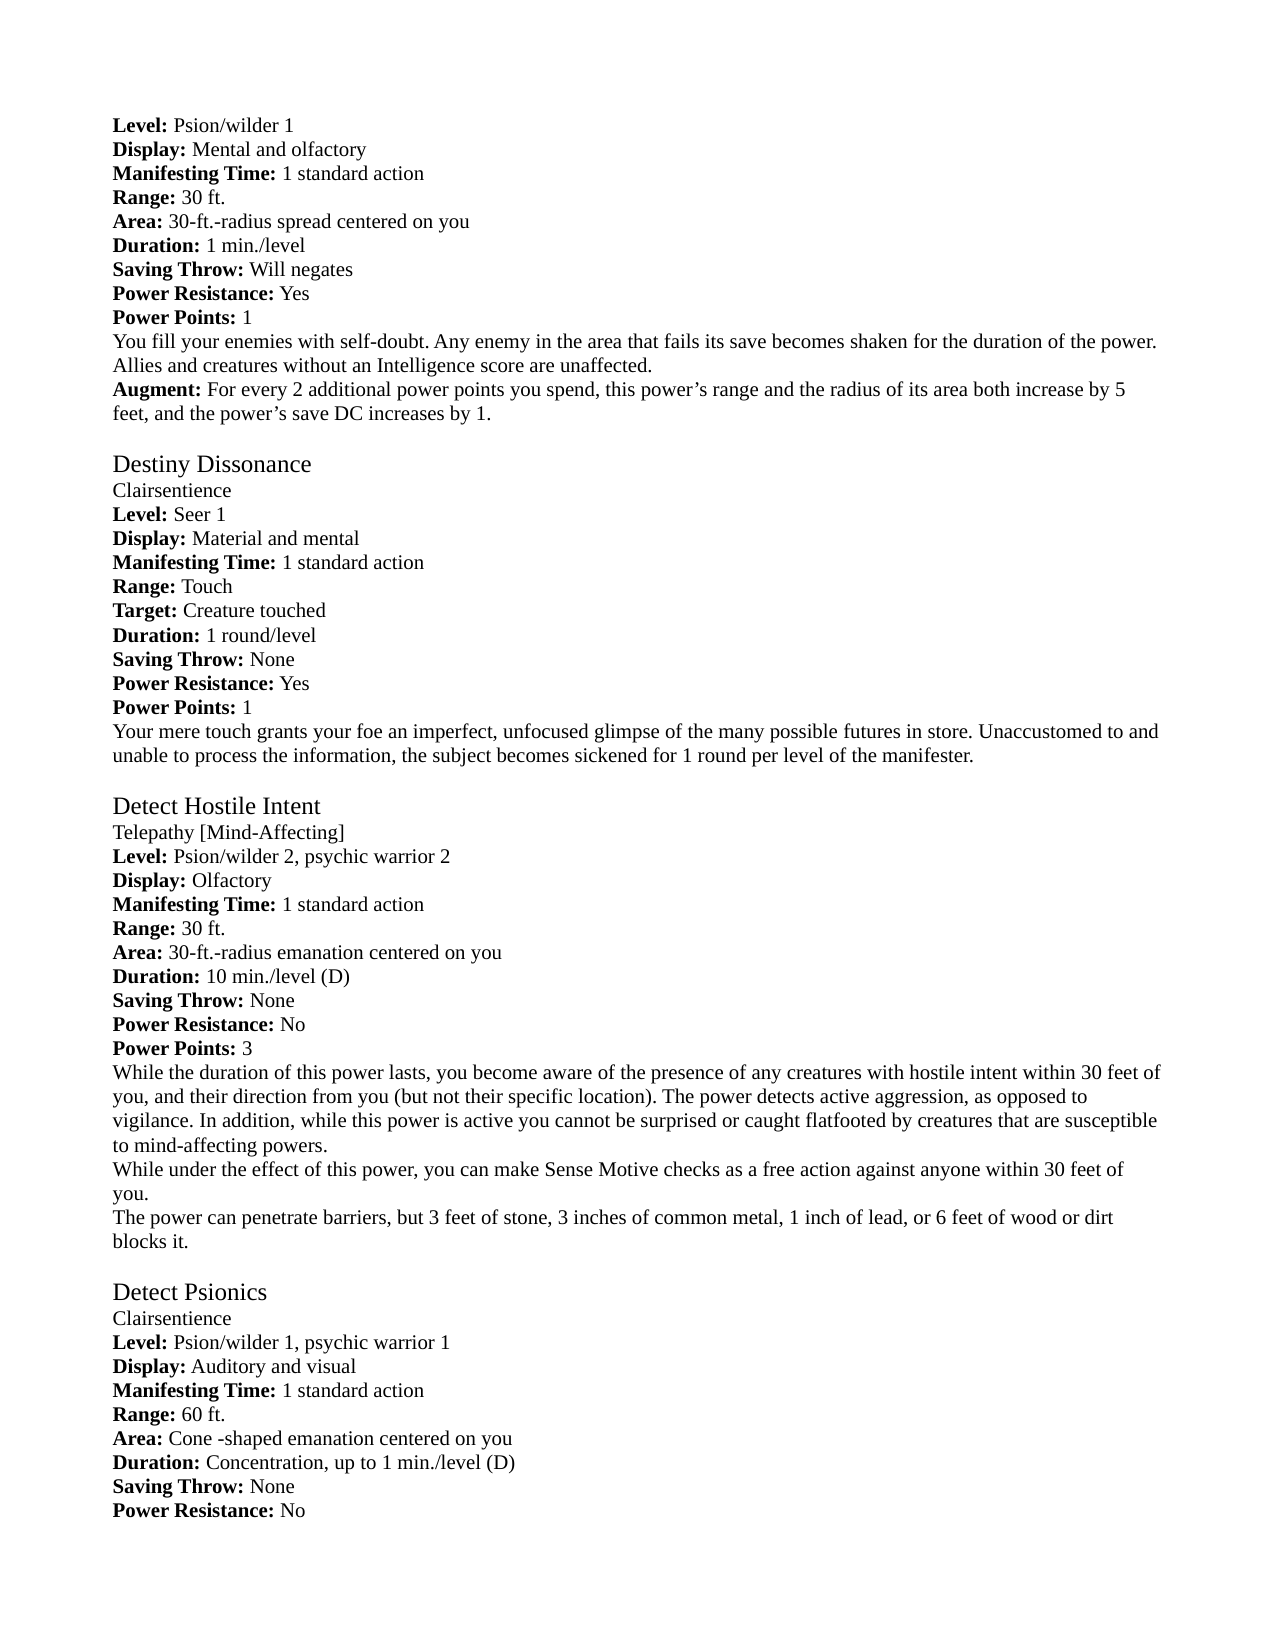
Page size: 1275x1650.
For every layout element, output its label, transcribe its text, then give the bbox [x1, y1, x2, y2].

text Manifesting Time: 1 standard action [112, 550, 1162, 574]
text Duration: 10 min./level (D) [112, 964, 1162, 988]
text Manifesting Time: 1 standard action [112, 892, 1162, 916]
text While under the effect of this power, you can make Sense Motive checks as a free action against anyone within 30 feet of you. [112, 1157, 1162, 1205]
text Duration: Concentration, up to 1 min./level (D) [112, 1450, 1162, 1474]
text The power can penetrate barriers, but 3 feet of stone, 3 inches of common metal, 1 inch of lead, or 6 feet of wood or dirt blocks it. [112, 1205, 1162, 1253]
text Range: 60 ft. [112, 1402, 1162, 1426]
text Level: Psion/wilder 1 [112, 112, 1162, 137]
text Saving Throw: Will negates [112, 257, 1162, 281]
text Clairsentience [112, 478, 1162, 502]
text Saving Throw: None [112, 1474, 1162, 1498]
text While the duration of this power lasts, you become aware of the presence of any creatures with hostile intent within 30 feet of you, and their direction from you (but not their specific location). The power detects active aggression, as opposed to vigilance. In addition, while this power is active you cannot be surprised or caught flatfooted by creatures that are susceptible to mind-affecting powers. [112, 1060, 1162, 1157]
text Saving Throw: None [112, 647, 1162, 671]
text Augment: For every 2 additional power points you spend, this power’s range and the radius of its area both increase by 5 feet, and the power’s save DC increases by 1. [112, 377, 1162, 425]
text Saving Throw: None [112, 988, 1162, 1012]
text Area: 30-ft.-radius emanation centered on you [112, 940, 1162, 964]
text Manifesting Time: 1 standard action [112, 1378, 1162, 1402]
subtitle Detect Hostile Intent [112, 791, 1162, 820]
text Target: Creature touched [112, 598, 1162, 622]
subtitle Destiny Dissonance [112, 449, 1162, 478]
subtitle Detect Psionics [112, 1277, 1162, 1306]
text You fill your enemies with self-doubt. Any enemy in the area that fails its save becomes shaken for the duration of the power. Allies and creatures without an Intelligence score are unaffected. [112, 329, 1162, 377]
text Power Resistance: No [112, 1498, 1162, 1522]
text Telepathy [Mind-Affecting] [112, 820, 1162, 844]
text Display: Olfactory [112, 868, 1162, 892]
text Level: Psion/wilder 1, psychic warrior 1 [112, 1330, 1162, 1354]
text Power Resistance: No [112, 1012, 1162, 1036]
text Power Resistance: Yes [112, 671, 1162, 695]
text Area: Cone -shaped emanation centered on you [112, 1426, 1162, 1450]
text Range: 30 ft. [112, 916, 1162, 940]
text Range: Touch [112, 574, 1162, 598]
text Power Points: 1 [112, 695, 1162, 719]
text Display: Mental and olfactory [112, 137, 1162, 161]
text Power Resistance: Yes [112, 281, 1162, 305]
text Level: Psion/wilder 2, psychic warrior 2 [112, 844, 1162, 868]
text Manifesting Time: 1 standard action [112, 161, 1162, 185]
text Display: Material and mental [112, 526, 1162, 550]
text Display: Auditory and visual [112, 1354, 1162, 1378]
text Power Points: 1 [112, 305, 1162, 329]
text Range: 30 ft. [112, 185, 1162, 209]
text Power Points: 3 [112, 1036, 1162, 1060]
text Level: Seer 1 [112, 502, 1162, 526]
text Your mere touch grants your foe an imperfect, unfocused glimpse of the many possible futures in store. Unaccustomed to and unable to process the information, the subject becomes sickened for 1 round per level of the manifester. [112, 719, 1162, 767]
text Area: 30-ft.-radius spread centered on you [112, 209, 1162, 233]
text Duration: 1 min./level [112, 233, 1162, 257]
text Duration: 1 round/level [112, 622, 1162, 647]
text Clairsentience [112, 1306, 1162, 1330]
